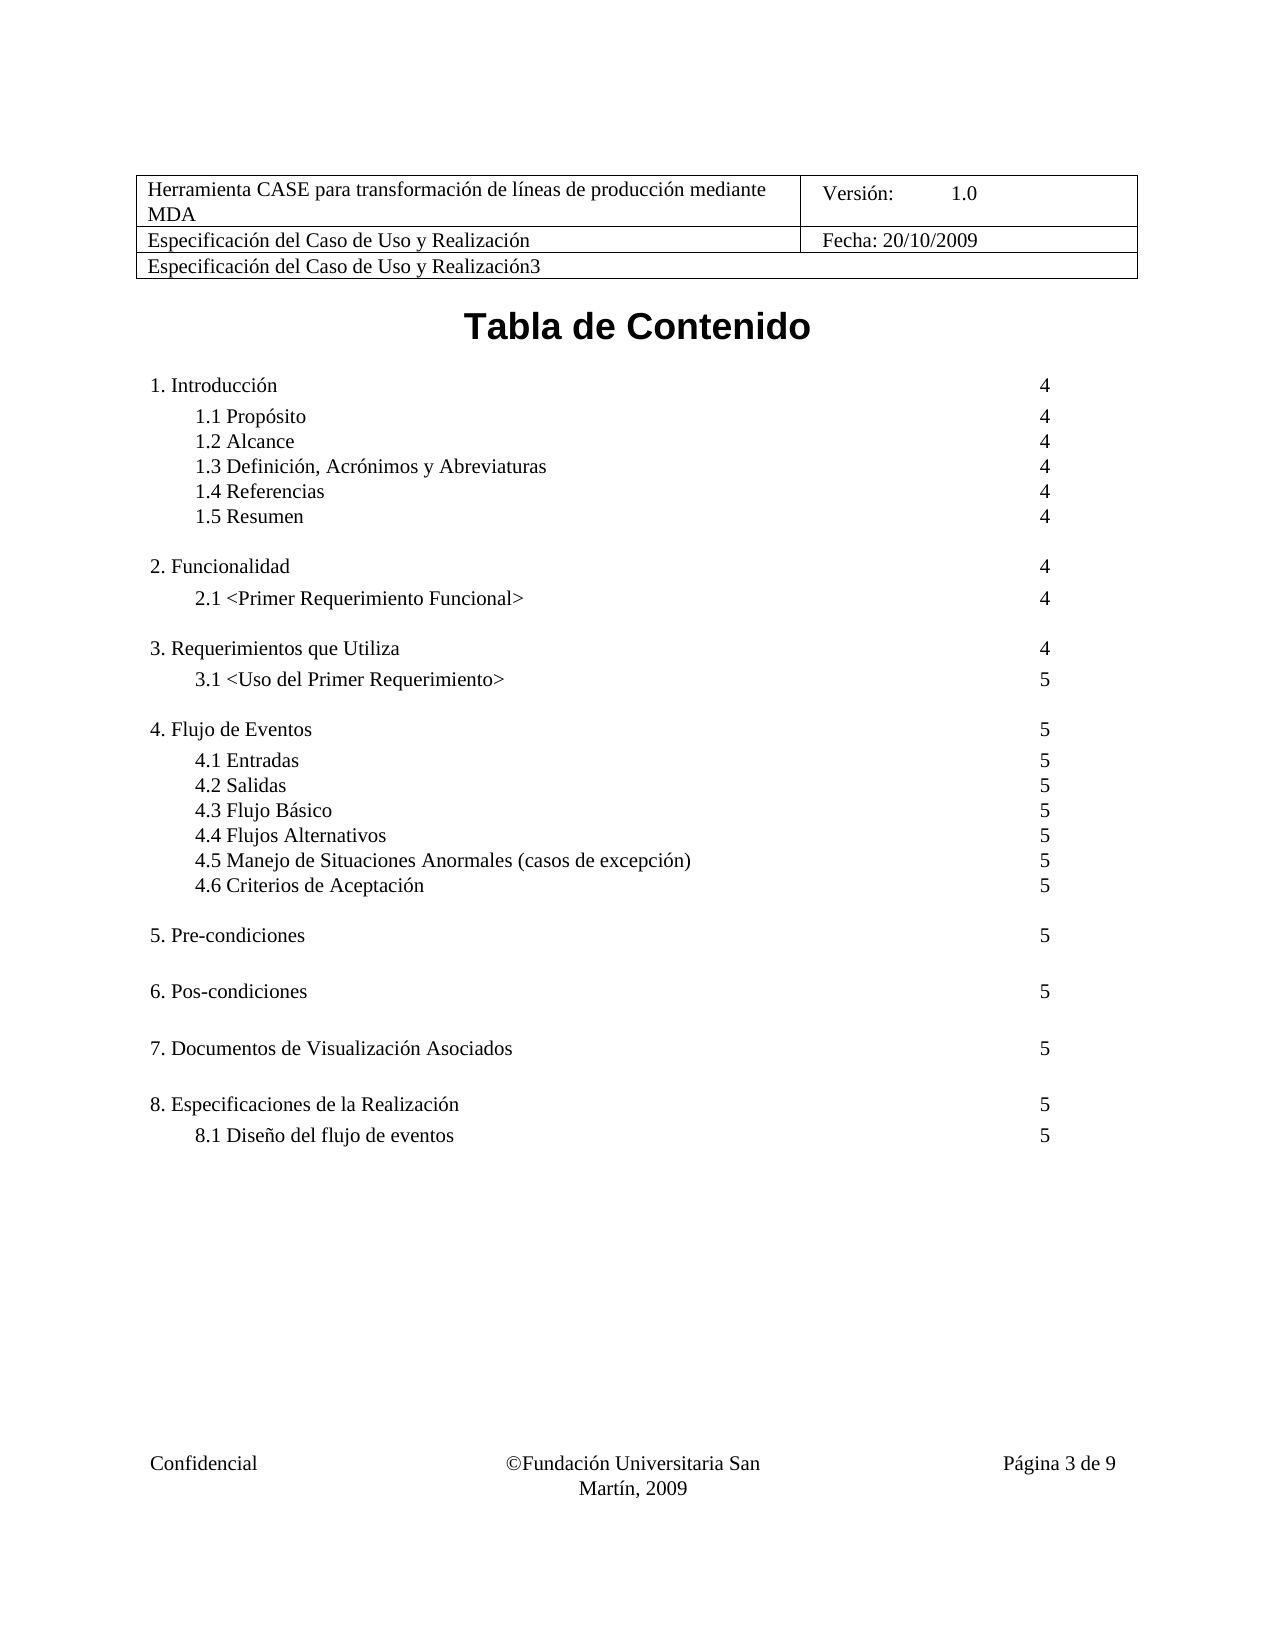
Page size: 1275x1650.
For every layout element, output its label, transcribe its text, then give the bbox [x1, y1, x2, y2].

text 4. Flujo de Eventos 5 [150, 716, 1050, 741]
title Tabla de Contenido [150, 304, 1125, 347]
text 2.1 <Primer Requerimiento Funcional> 4 [195, 585, 1050, 610]
text 1.1 Propósito 4 [195, 403, 1050, 428]
text 5. Pre-condiciones 5 [150, 922, 1050, 947]
text 6. Pos-condiciones 5 [150, 978, 1050, 1003]
text 4.5 Manejo de Situaciones Anormales (casos de excepción) 5 [195, 847, 1050, 872]
text 4.4 Flujos Alternativos 5 [195, 822, 1050, 847]
text 4.1 Entradas 5 [195, 747, 1050, 772]
text 3.1 <Uso del Primer Requerimiento> 5 [195, 666, 1050, 691]
text 4.2 Salidas 5 [195, 772, 1050, 797]
text 7. Documentos de Visualización Asociados 5 [150, 1035, 1050, 1060]
text 3. Requerimientos que Utiliza 4 [150, 635, 1050, 660]
text 1.3 Definición, Acrónimos y Abreviaturas 4 [195, 453, 1050, 478]
text 1. Introducción 4 [150, 372, 1050, 397]
text 8. Especificaciones de la Realización 5 [150, 1091, 1050, 1116]
text 1.2 Alcance 4 [195, 428, 1050, 453]
text 8.1 Diseño del flujo de eventos 5 [195, 1122, 1050, 1147]
text 1.4 Referencias 4 [195, 478, 1050, 503]
text 2. Funcionalidad 4 [150, 553, 1050, 578]
text 1.5 Resumen 4 [195, 503, 1050, 528]
text 4.3 Flujo Básico 5 [195, 797, 1050, 822]
text 4.6 Criterios de Aceptación 5 [195, 872, 1050, 897]
